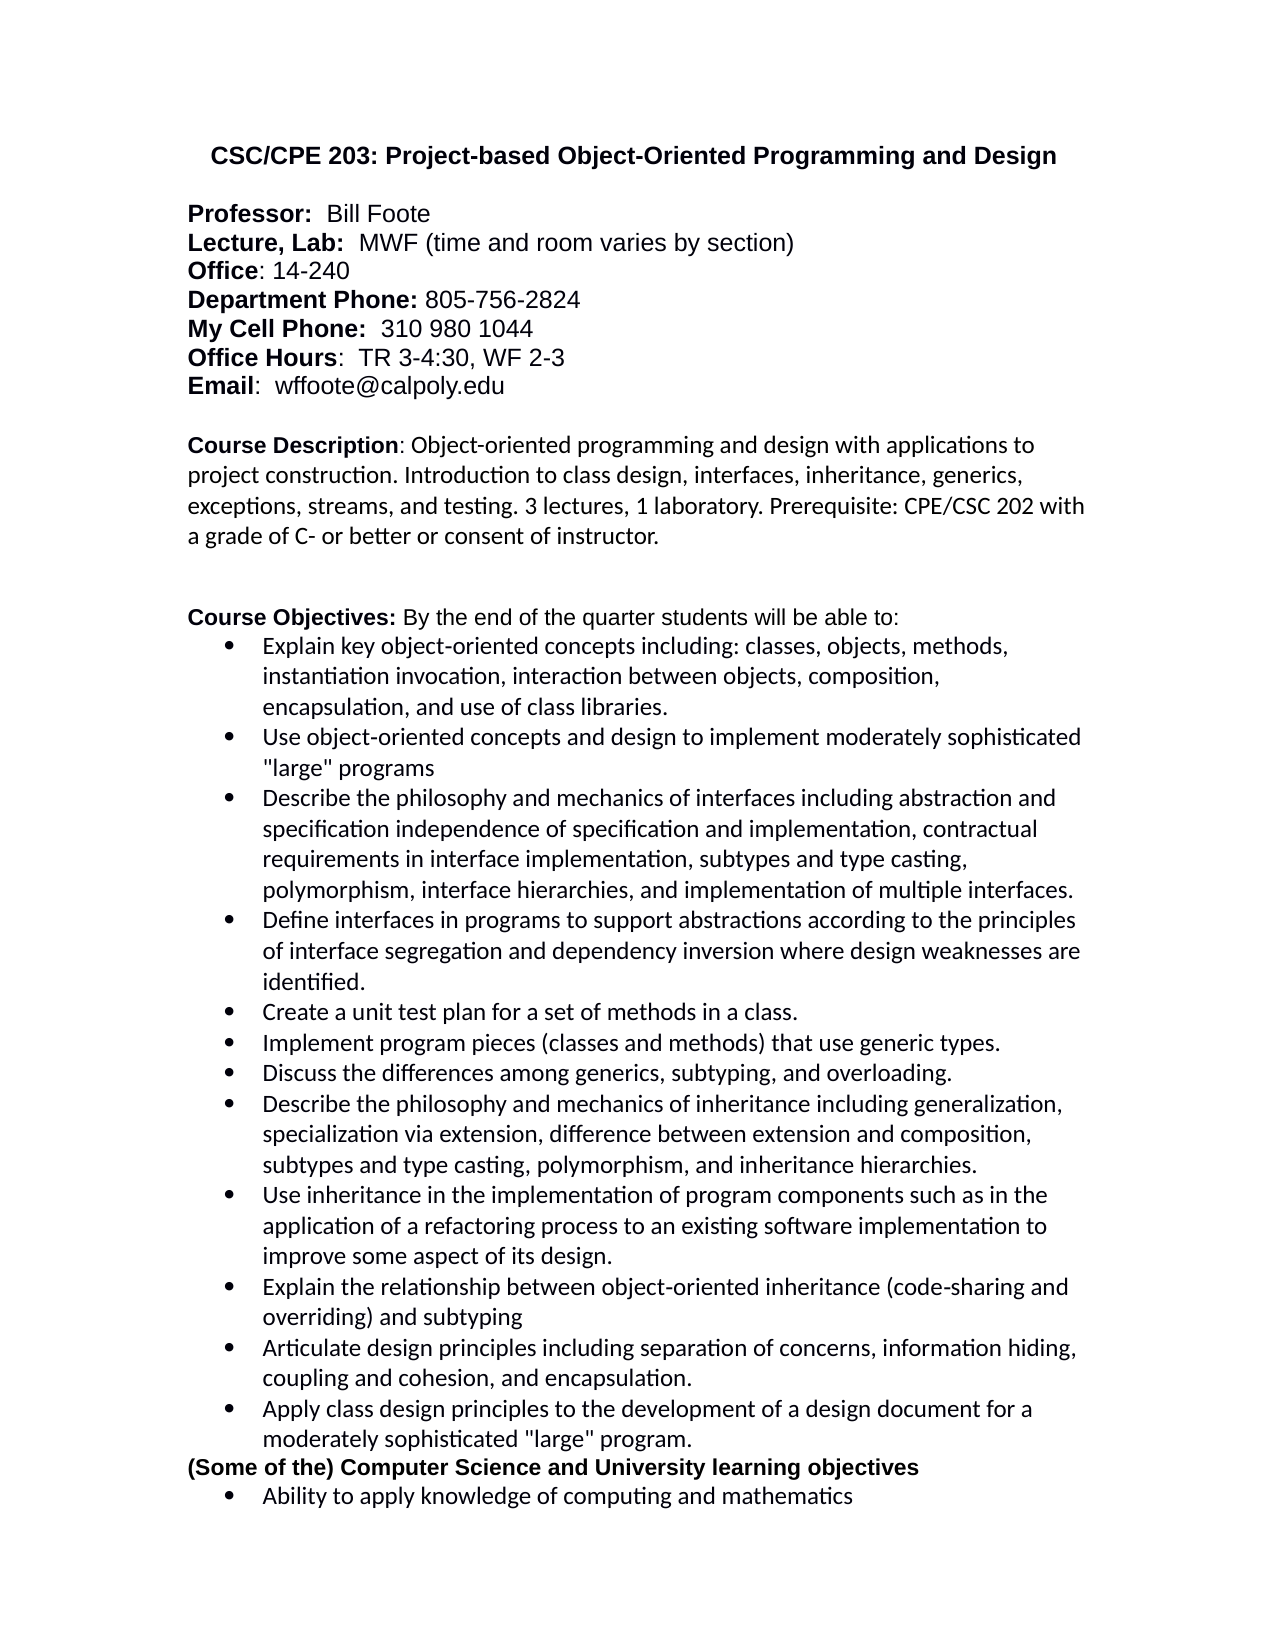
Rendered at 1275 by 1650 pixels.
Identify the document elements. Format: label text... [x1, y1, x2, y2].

text Department Phone: 805-756-2824 [187, 285, 1162, 314]
text Lecture, Lab: MWF (time and room varies by section) [187, 227, 1162, 256]
list Discuss the differences among generics, subtyping, and overloading. [225, 1057, 1087, 1088]
list Implement program pieces (classes and methods) that use generic types. [225, 1027, 1087, 1057]
list Apply class design principles to the development of a design document for a moderately sophisticated "large" program. [225, 1393, 1087, 1454]
text Office Hours: TR 3-4:30, WF 2-3 [187, 342, 1162, 371]
text Office: 14-240 [187, 256, 1162, 285]
text Professor: Bill Foote [187, 199, 1162, 227]
list Describe the philosophy and mechanics of inheritance including generalization, specialization via extension, difference between extension and composition, subtypes and type casting, polymorphism, and inheritance hierarchies. [225, 1088, 1087, 1179]
text Course Description: Object-oriented programming and design with applications to project construction. Introduction to class design, interfaces, inheritance, generics, exceptions, streams, and testing. 3 lectures, 1 laboratory. Prerequisite: CPE/CSC 202 with a grade of C- or better or consent of instructor. [187, 429, 1087, 551]
list Articulate design principles including separation of concerns, information hiding, coupling and cohesion, and encapsulation. [225, 1332, 1087, 1393]
list Define interfaces in programs to support abstractions according to the principles of interface segregation and dependency inversion where design weaknesses are identified. [225, 905, 1087, 996]
list Ability to apply knowledge of computing and mathematics [225, 1480, 1087, 1511]
list Use object‐oriented concepts and design to implement moderately sophisticated "large" programs [225, 722, 1087, 783]
list Describe the philosophy and mechanics of interfaces including abstraction and specification independence of specification and implementation, contractual requirements in interface implementation, subtypes and type casting, polymorphism, interface hierarchies, and implementation of multiple interfaces. [225, 783, 1087, 905]
list Use inheritance in the implementation of program components such as in the application of a refactoring process to an existing software implementation to improve some aspect of its design. [225, 1179, 1087, 1271]
list Explain key object‐oriented concepts including: classes, objects, methods, instantiation invocation, interaction between objects, composition, encapsulation, and use of class libraries. [225, 630, 1087, 722]
list Create a unit test plan for a set of methods in a class. [225, 996, 1087, 1027]
subtitle Course Objectives: By the end of the quarter students will be able to: [187, 604, 1087, 630]
text CSC/CPE 203: Project-based Object-Oriented Programming and Design [187, 141, 1087, 170]
text Email: wffoote@calpoly.edu [187, 371, 1162, 400]
text (Some of the) Computer Science and University learning objectives [187, 1454, 1087, 1480]
text My Cell Phone: 310 980 1044 [187, 314, 1162, 342]
list Explain the relationship between object‐oriented inheritance (code‐sharing and overriding) and subtyping [225, 1271, 1087, 1332]
